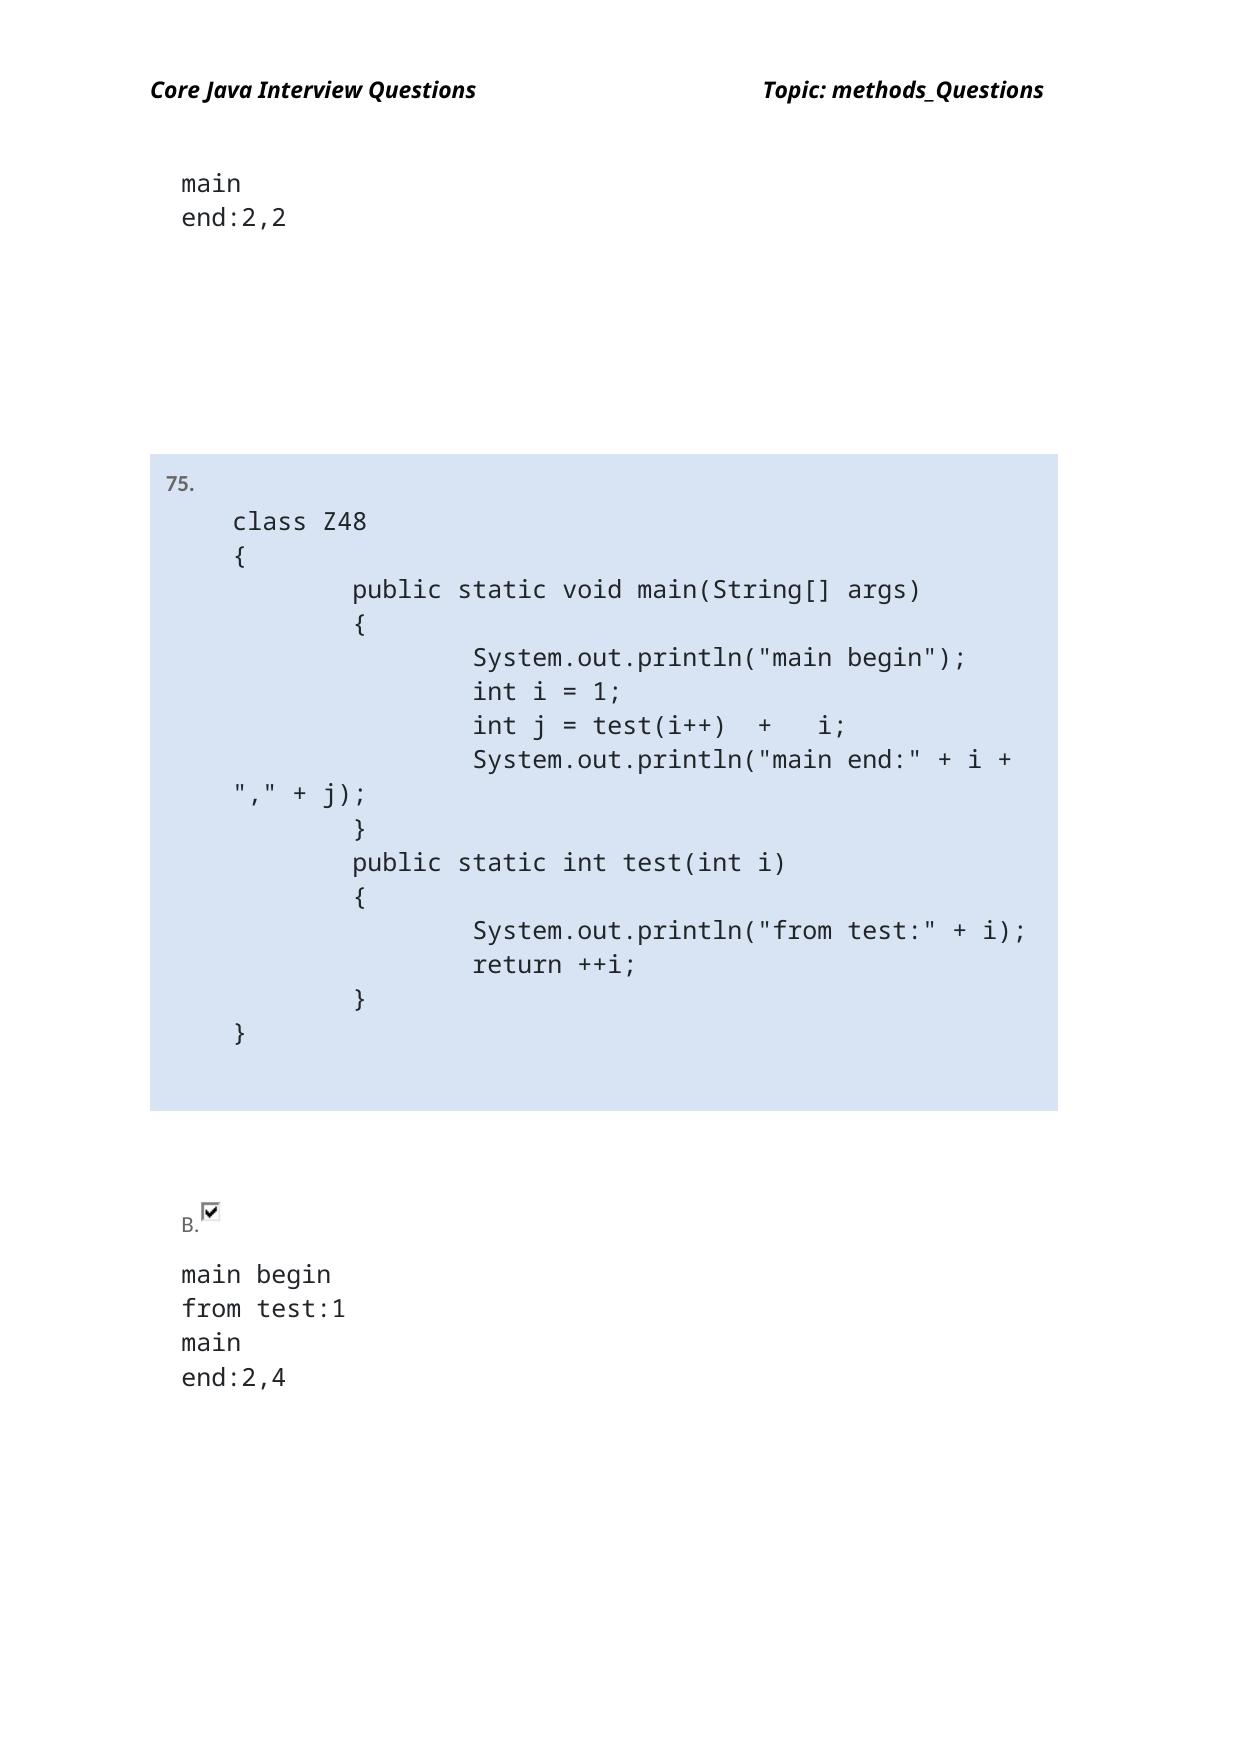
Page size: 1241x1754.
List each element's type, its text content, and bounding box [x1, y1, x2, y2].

table_header [1058, 454, 1090, 1111]
table_header class Z48 { public static void main(String[] args) { System.out.println("main begin"); int i = 1; int j = test(i++) + i; System.out.println("main end:" + i + "," + j); } public static int test(int i) { System.out.println("from test:" + i); return ++i; } } [216, 454, 1058, 1111]
table_header [181, 1127, 360, 1195]
table_header main end:2,2 [181, 166, 360, 336]
table_header [181, 336, 442, 438]
table_cell [150, 150, 1090, 454]
table_header 75. [150, 454, 216, 1111]
table_header [181, 1495, 442, 1583]
table_cell [150, 1111, 1090, 1598]
table_header B. main begin from test:1 main end:2,4 [181, 1195, 360, 1495]
